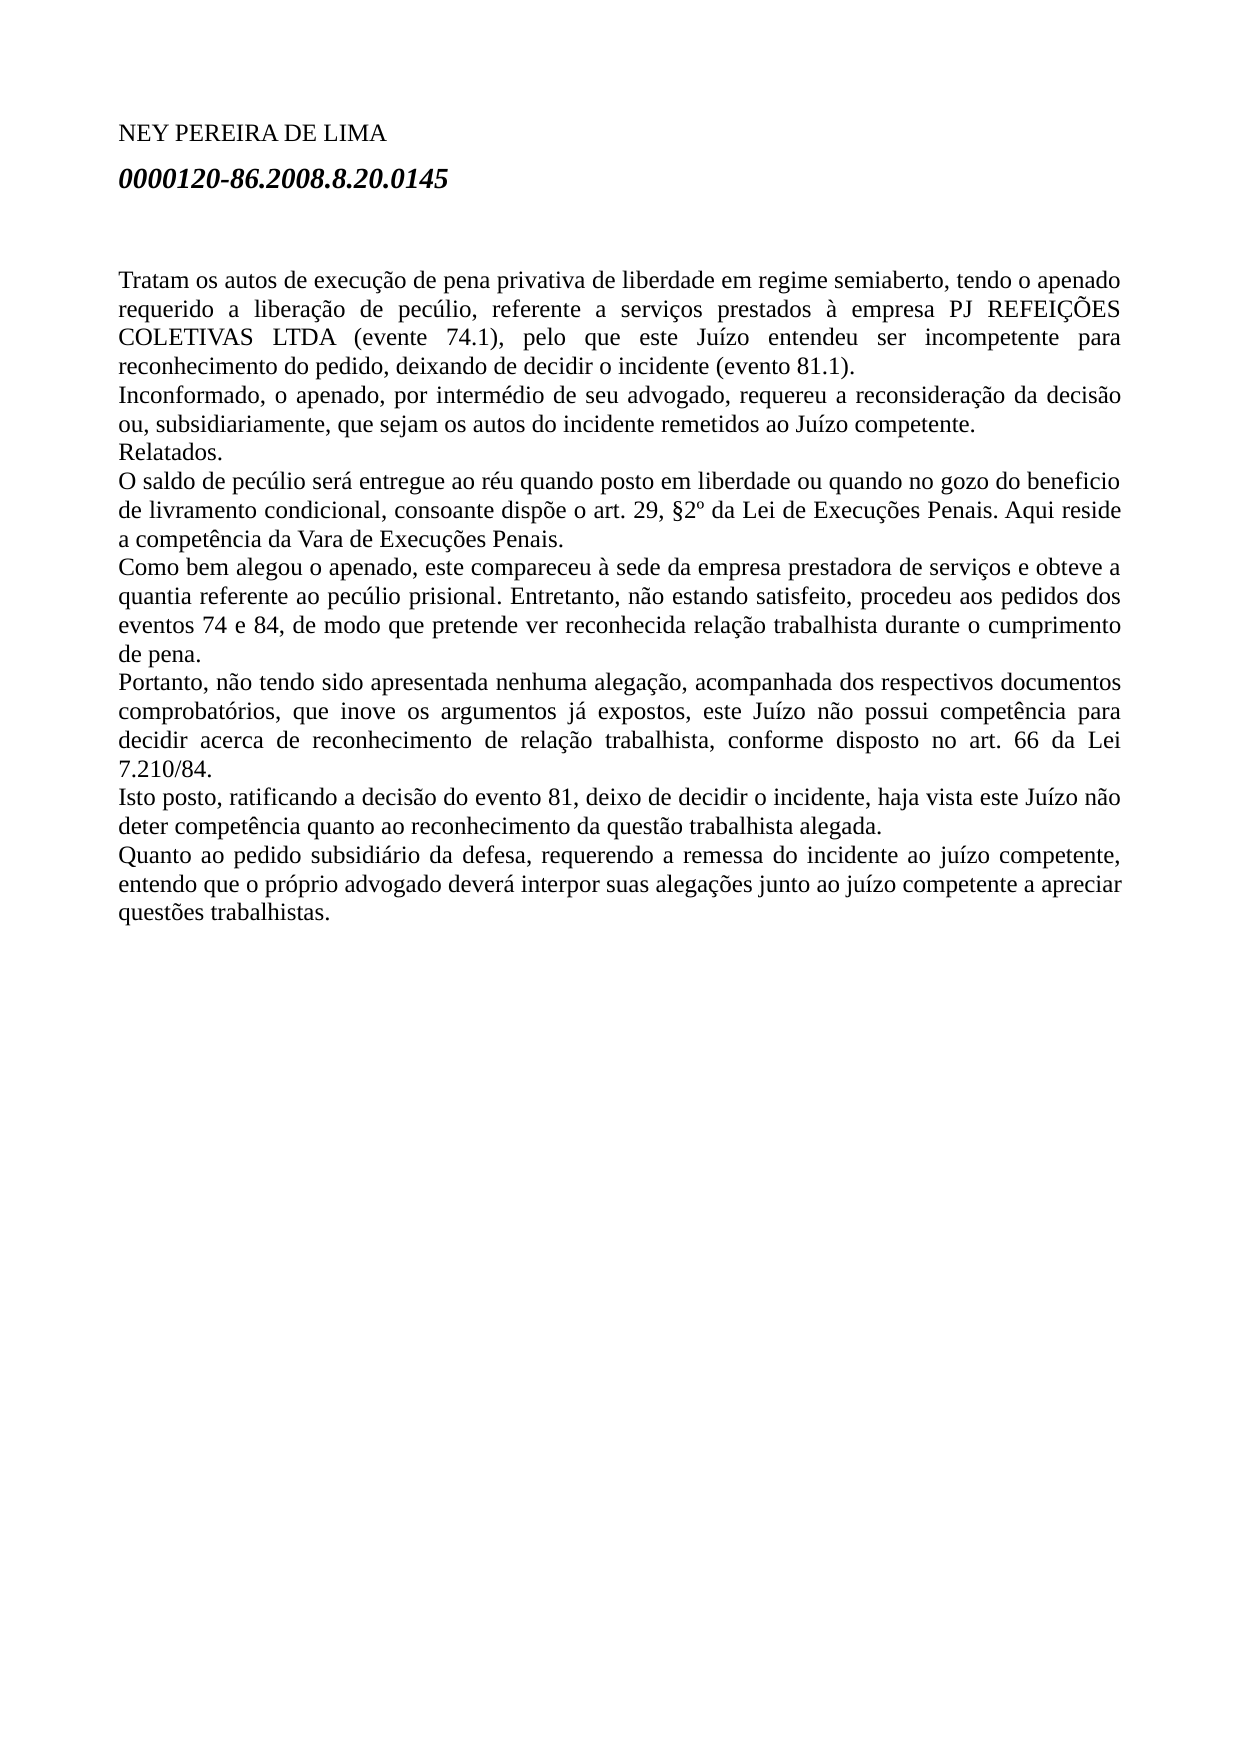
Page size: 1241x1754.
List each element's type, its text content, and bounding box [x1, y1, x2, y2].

text Como bem alegou o apenado, este compareceu à sede da empresa prestadora de serviços e obteve a quantia referente ao pecúlio prisional. Entretanto, não estando satisfeito, procedeu aos pedidos dos eventos 74 e 84, de modo que pretende ver reconhecida relação trabalhista durante o cumprimento de pena. [118, 552, 1122, 667]
text Isto posto, ratificando a decisão do evento 81, deixo de decidir o incidente, haja vista este Juízo não deter competência quanto ao reconhecimento da questão trabalhista alegada. [118, 782, 1122, 840]
text Portanto, não tendo sido apresentada nenhuma alegação, acompanhada dos respectivos documentos comprobatórios, que inove os argumentos já expostos, este Juízo não possui competência para decidir acerca de reconhecimento de relação trabalhista, conforme disposto no art. 66 da Lei 7.210/84. [118, 667, 1122, 782]
text Tratam os autos de execução de pena privativa de liberdade em regime semiaberto, tendo o apenado requerido a liberação de pecúlio, referente a serviços prestados à empresa PJ REFEIÇÕES COLETIVAS LTDA (evente 74.1), pelo que este Juízo entendeu ser incompetente para reconhecimento do pedido, deixando de decidir o incidente (evento 81.1). [118, 265, 1122, 380]
text Relatados. [118, 437, 1122, 466]
text Inconformado, o apenado, por intermédio de seu advogado, requereu a reconsideração da decisão ou, subsidiariamente, que sejam os autos do incidente remetidos ao Juízo competente. [118, 380, 1122, 437]
subtitle 0000120-86.2008.8.20.0145 [118, 161, 1122, 195]
text Quanto ao pedido subsidiário da defesa, requerendo a remessa do incidente ao juízo competente, entendo que o próprio advogado deverá interpor suas alegações junto ao juízo competente a apreciar questões trabalhistas. [118, 840, 1122, 926]
text O saldo de pecúlio será entregue ao réu quando posto em liberdade ou quando no gozo do beneficio de livramento condicional, consoante dispõe o art. 29, §2º da Lei de Execuções Penais. Aqui reside a competência da Vara de Execuções Penais. [118, 466, 1122, 552]
text NEY PEREIRA DE LIMA [118, 118, 1122, 147]
